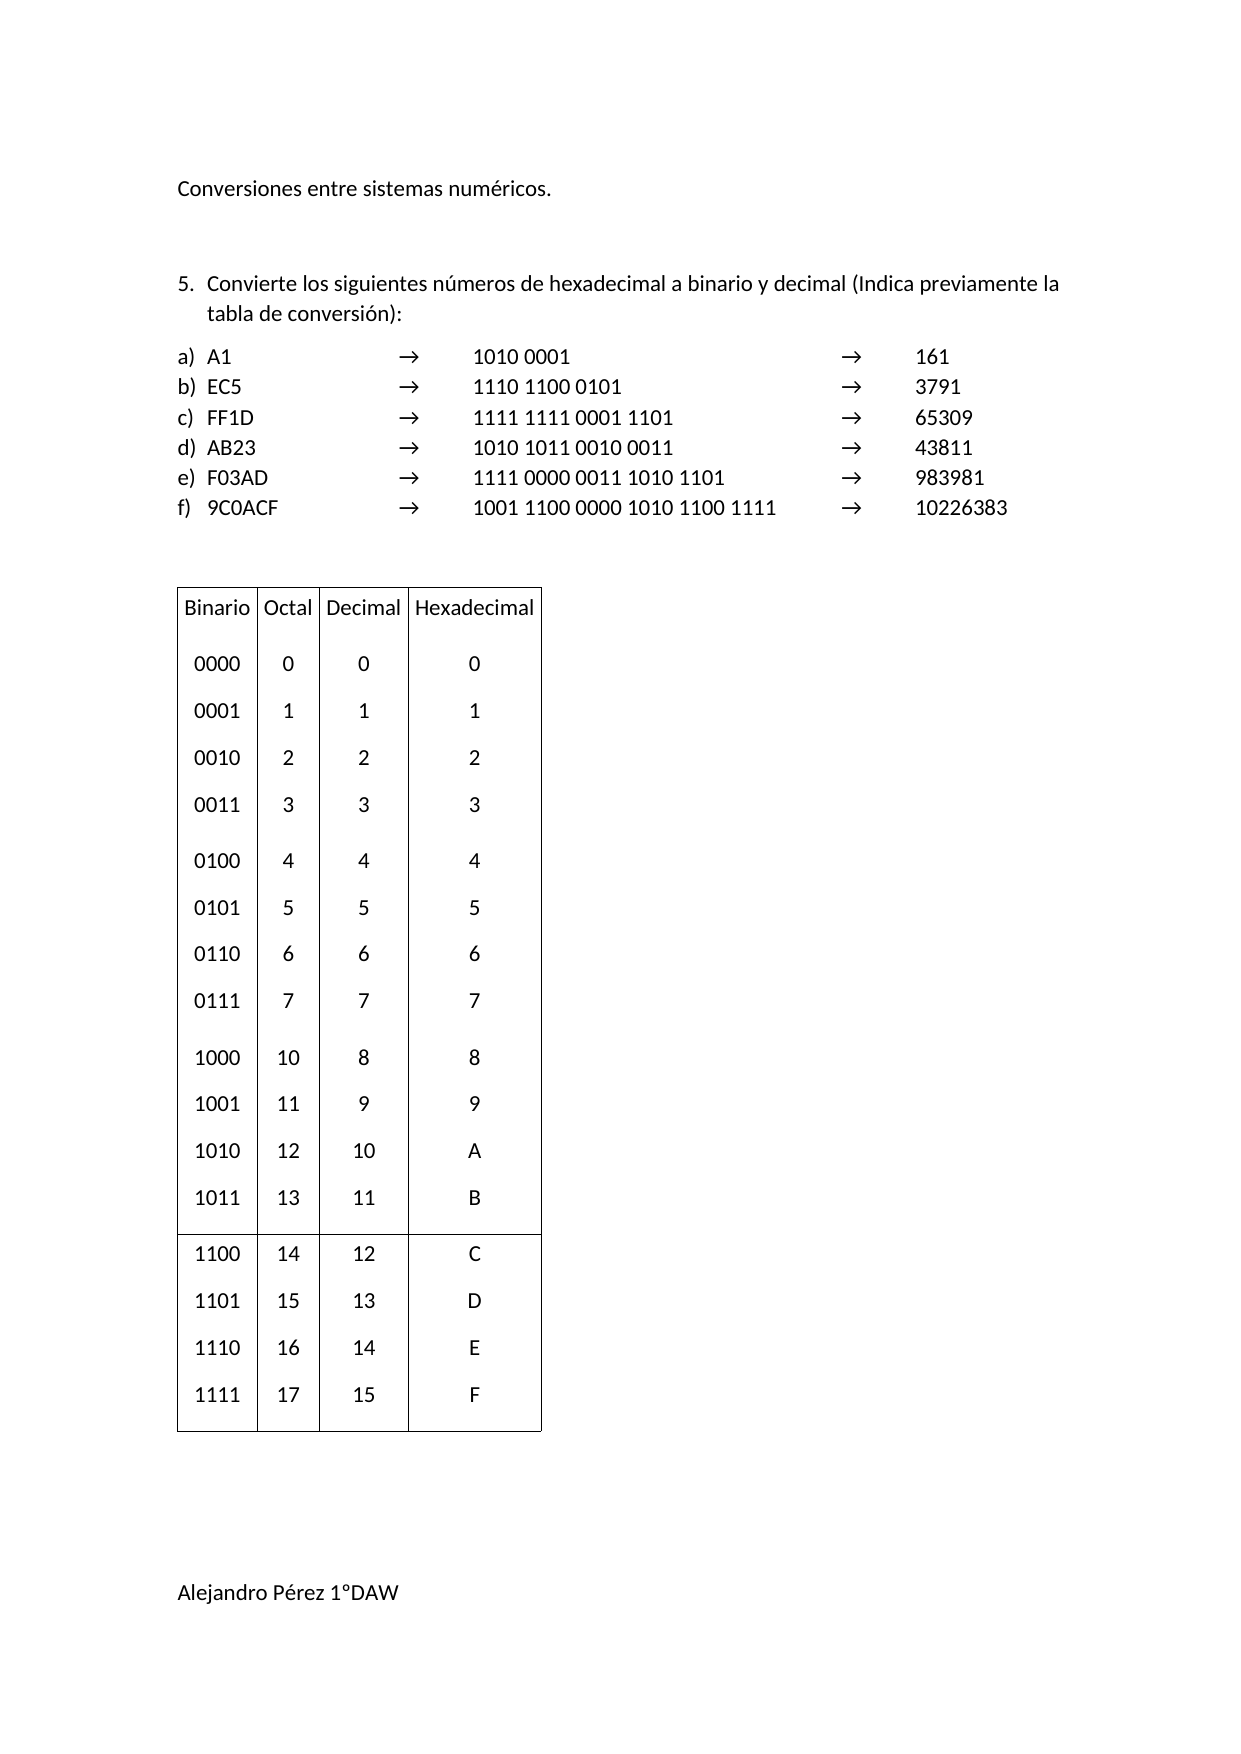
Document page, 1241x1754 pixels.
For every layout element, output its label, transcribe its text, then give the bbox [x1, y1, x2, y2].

list AB23 → 1010 1011 0010 0011 → 43811 [177, 433, 1063, 461]
table_cell 4 5 6 7 [320, 840, 408, 1037]
table_header Decimal [320, 588, 408, 643]
list Convierte los siguientes números de hexadecimal a binario y decimal (Indica previamente la tabla de conversión): [177, 269, 1063, 328]
table_cell 8 9 A B [409, 1037, 541, 1234]
list EC5 → 1110 1100 0101 → 3791 [177, 372, 1063, 401]
table_cell 0000 0001 0010 0011 [178, 643, 257, 840]
table_cell 14 15 16 17 [258, 1235, 319, 1431]
list A1 → 1010 0001 → 161 [177, 342, 1063, 370]
table_cell 4 5 6 7 [409, 840, 541, 1037]
table_header Hexadecimal [409, 588, 541, 643]
table_cell 0 1 2 3 [409, 643, 541, 840]
table_cell 0 1 2 3 [320, 643, 408, 840]
list F03AD → 1111 0000 0011 1010 1101 → 983981 [177, 463, 1063, 491]
table_cell C D E F [409, 1235, 541, 1431]
table_cell 1000 1001 1010 1011 [178, 1037, 257, 1234]
table_cell 4 5 6 7 [258, 840, 319, 1037]
table_header Binario [178, 588, 257, 643]
table_cell 0100 0101 0110 0111 [178, 840, 257, 1037]
table_header Octal [258, 588, 319, 643]
table_cell 10 11 12 13 [258, 1037, 319, 1234]
list 9C0ACF → 1001 1100 0000 1010 1100 1111 → 10226383 [177, 493, 1063, 521]
list FF1D → 1111 1111 0001 1101 → 65309 [177, 403, 1063, 431]
table_cell 8 9 10 11 [320, 1037, 408, 1234]
table_cell 12 13 14 15 [320, 1235, 408, 1431]
table_cell 0 1 2 3 [258, 643, 319, 840]
table_cell 1100 1101 1110 1111 [178, 1235, 257, 1431]
